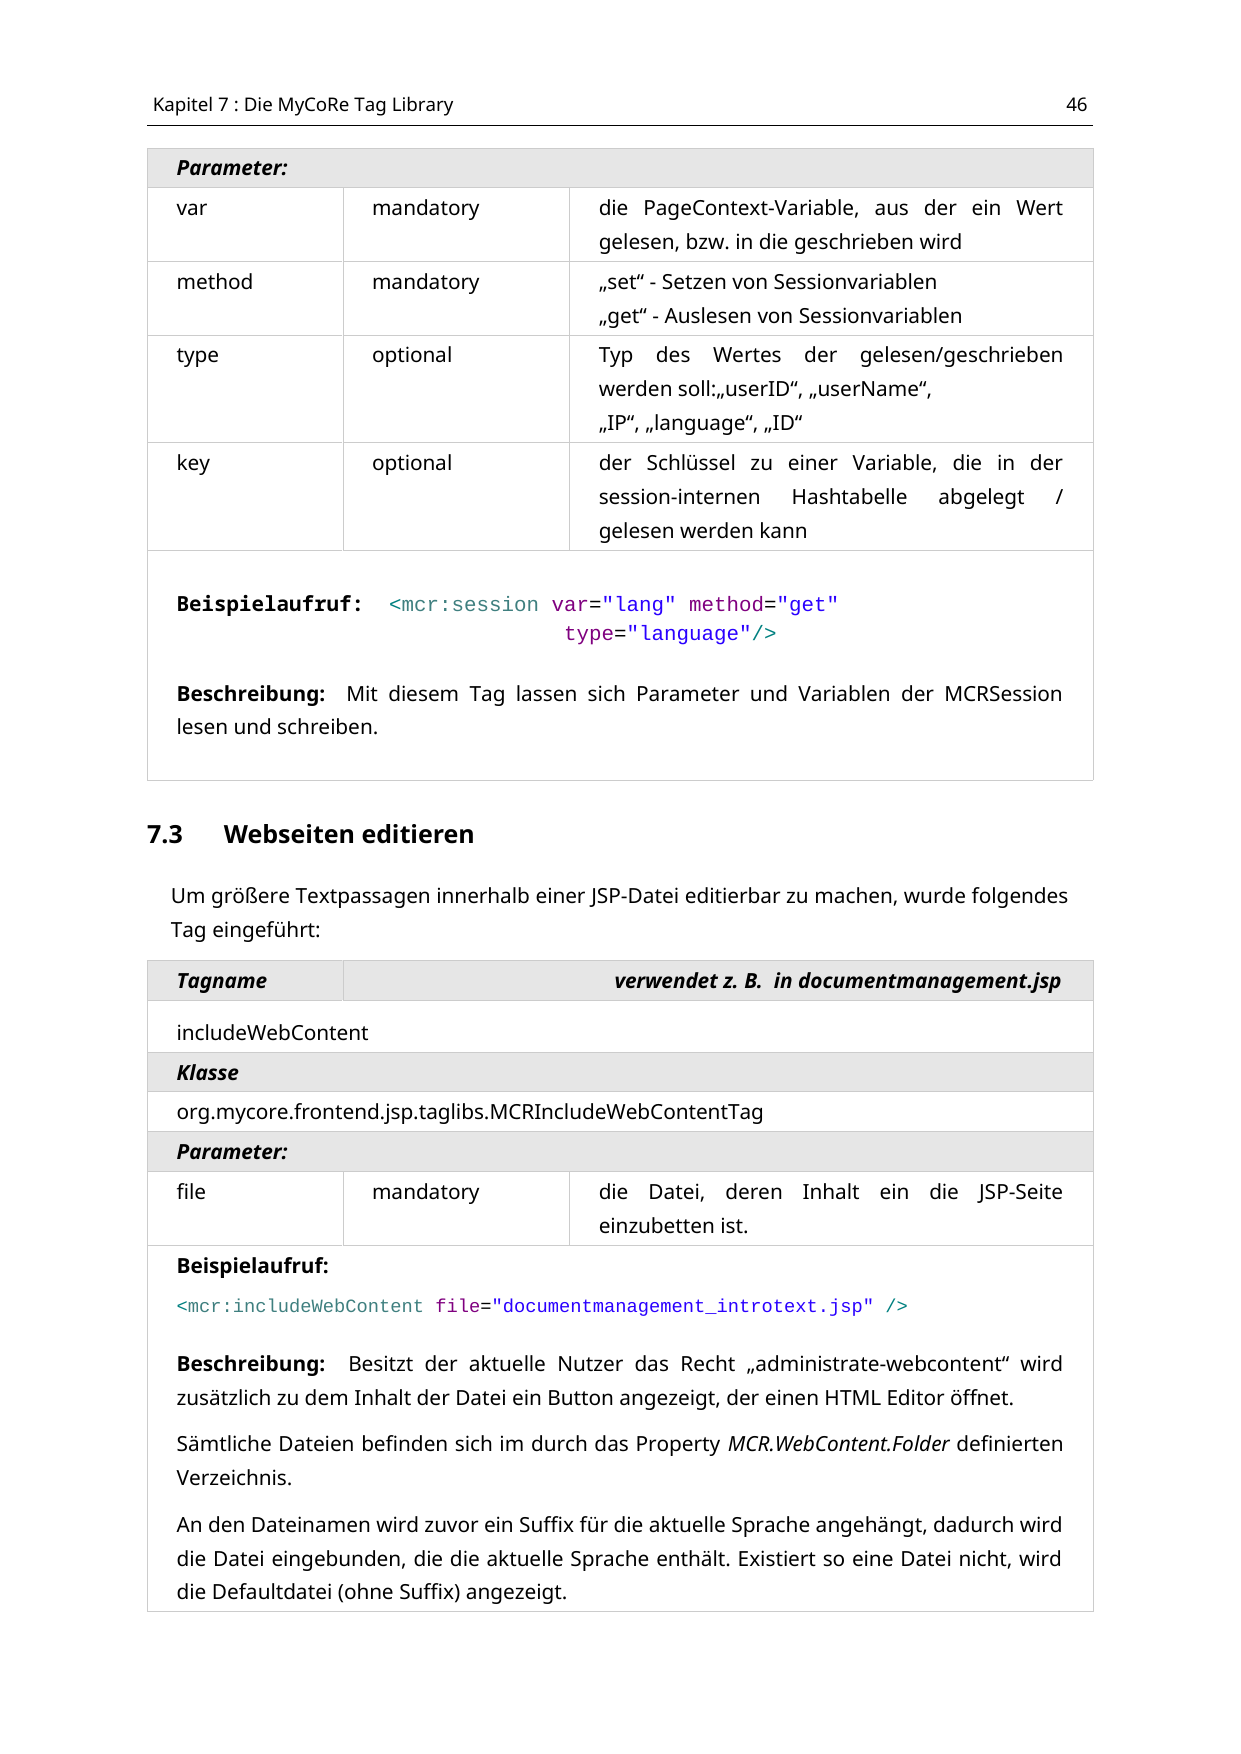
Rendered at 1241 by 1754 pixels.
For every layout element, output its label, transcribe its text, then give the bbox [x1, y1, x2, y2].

table_cell die Datei, deren Inhalt ein die JSP-Seite einzubetten ist. [570, 1172, 1093, 1245]
table_cell mandatory [344, 1172, 569, 1245]
table_cell type [148, 336, 342, 442]
subtitle Webseiten editieren [147, 817, 1092, 851]
table_cell includeWebContent [148, 1001, 1093, 1052]
table_cell Beispielaufruf: <mcr:session var="lang" method="get" type="language"/> Beschreibung: Mit diesem Tag lassen sich Parameter und Variablen der MCRSession lesen und schreiben. [148, 551, 1093, 780]
table_cell Typ des Wertes der gelesen/geschrieben werden soll:„userID“, „userName“, „IP“, „language“, „ID“ [570, 336, 1093, 442]
table_cell der Schlüssel zu einer Variable, die in der session-internen Hashtabelle abgelegt / gelesen werden kann [570, 443, 1093, 550]
table_cell mandatory [344, 262, 569, 335]
table_cell Klasse [148, 1053, 1093, 1091]
table_cell method [148, 262, 342, 335]
table_cell Parameter: [148, 1132, 1093, 1171]
table_cell org.mycore.frontend.jsp.taglibs.MCRIncludeWebContentTag [148, 1092, 1093, 1131]
table_cell key [148, 443, 342, 550]
table_cell var [148, 188, 342, 261]
table_cell optional [344, 336, 569, 442]
table_header verwendet z. B. in documentmanagement.jsp [344, 961, 1093, 1000]
table_cell mandatory [344, 188, 569, 261]
table_cell file [148, 1172, 342, 1245]
table_cell „set“ - Setzen von Sessionvariablen „get“ - Auslesen von Sessionvariablen [570, 262, 1093, 335]
table_cell optional [344, 443, 569, 550]
table_header Tagname [148, 961, 342, 1000]
table_cell Beispielaufruf: <mcr:includeWebContent file="documentmanagement_introtext.jsp" /> Beschreibung: Besitzt der aktuelle Nutzer das Recht „administrate-webcontent“ wird zusätzlich zu dem Inhalt der Datei ein Button angezeigt, der einen HTML Editor öffnet. Sämtliche Dateien befinden sich im durch das Property MCR.WebContent.Folder definierten Verzeichnis. An den Dateinamen wird zuvor ein Suffix für die aktuelle Sprache angehängt, dadurch wird die Datei eingebunden, die die aktuelle Sprache enthält. Existiert so eine Datei nicht, wird die Defaultdatei (ohne Suffix) angezeigt. [148, 1246, 1093, 1611]
text Um größere Textpassagen innerhalb einer JSP-Datei editierbar zu machen, wurde folgendes Tag eingeführt: [171, 881, 1069, 943]
table_cell Parameter: [148, 149, 1093, 187]
table_cell die PageContext-Variable, aus der ein Wert gelesen, bzw. in die geschrieben wird [570, 188, 1093, 261]
